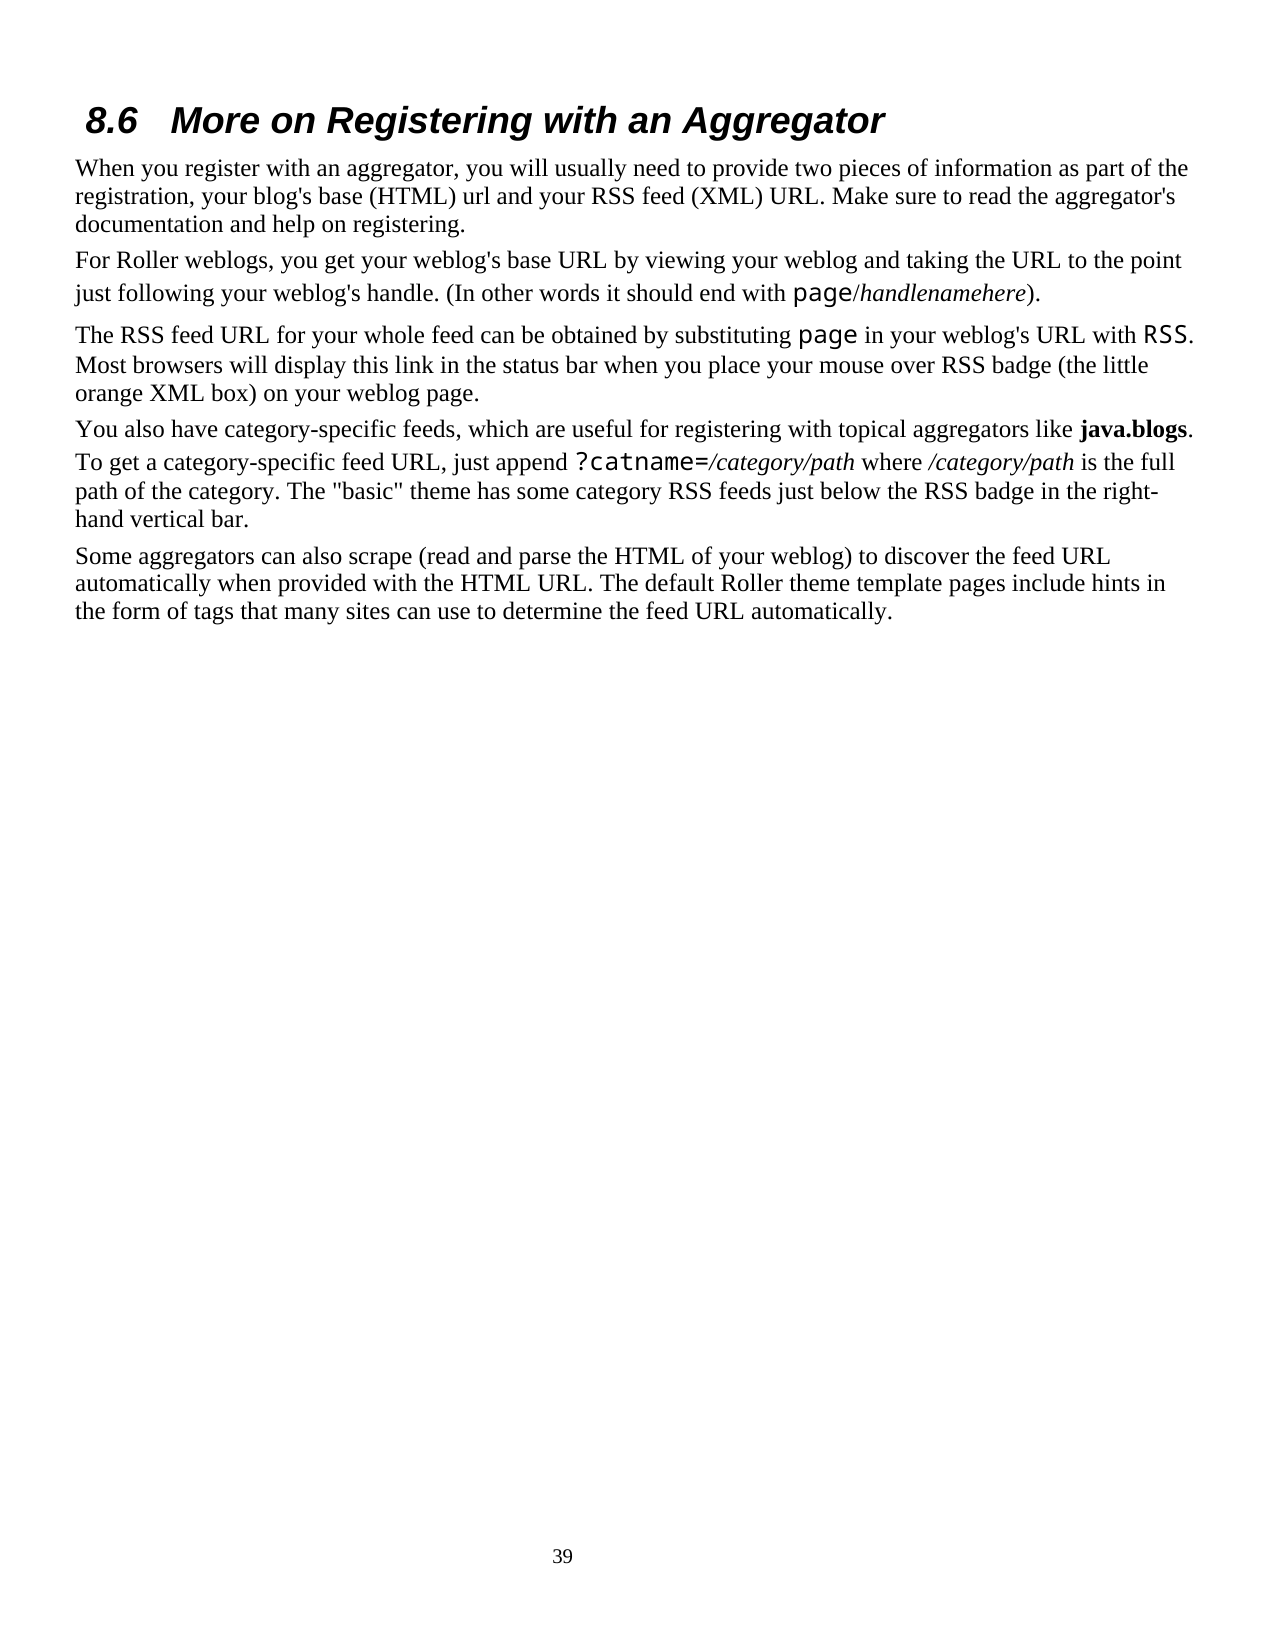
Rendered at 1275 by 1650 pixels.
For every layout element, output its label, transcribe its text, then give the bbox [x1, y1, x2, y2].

text Some aggregators can also scrape (read and parse the HTML of your weblog) to discover the feed URL automatically when provided with the HTML URL. The default Roller theme template pages include hints in the form of tags that many sites can use to determine the feed URL automatically. [75, 542, 1200, 625]
subtitle More on Registering with an Aggregator [75, 100, 1200, 142]
text When you register with an aggregator, you will usually need to provide two pieces of information as part of the registration, your blog's base (HTML) url and your RSS feed (XML) URL. Make sure to read the aggregator's documentation and help on registering. [75, 154, 1200, 237]
text You also have category-specific feeds, which are useful for registering with topical aggregators like java.blogs. To get a category-specific feed URL, just append ?catname=/category/path where /category/path is the full path of the category. The "basic" theme has some category RSS feeds just below the RSS badge in the right-hand vertical bar. [75, 416, 1200, 533]
text For Roller weblogs, you get your weblog's base URL by viewing your weblog and taking the URL to the point just following your weblog's handle. (In other words it should end with page/handlenamehere). [75, 246, 1200, 308]
text The RSS feed URL for your whole feed can be obtained by substituting page in your weblog's URL with RSS. Most browsers will display this link in the status bar when you place your mouse over RSS badge (the little orange XML box) on your weblog page. [75, 317, 1200, 407]
